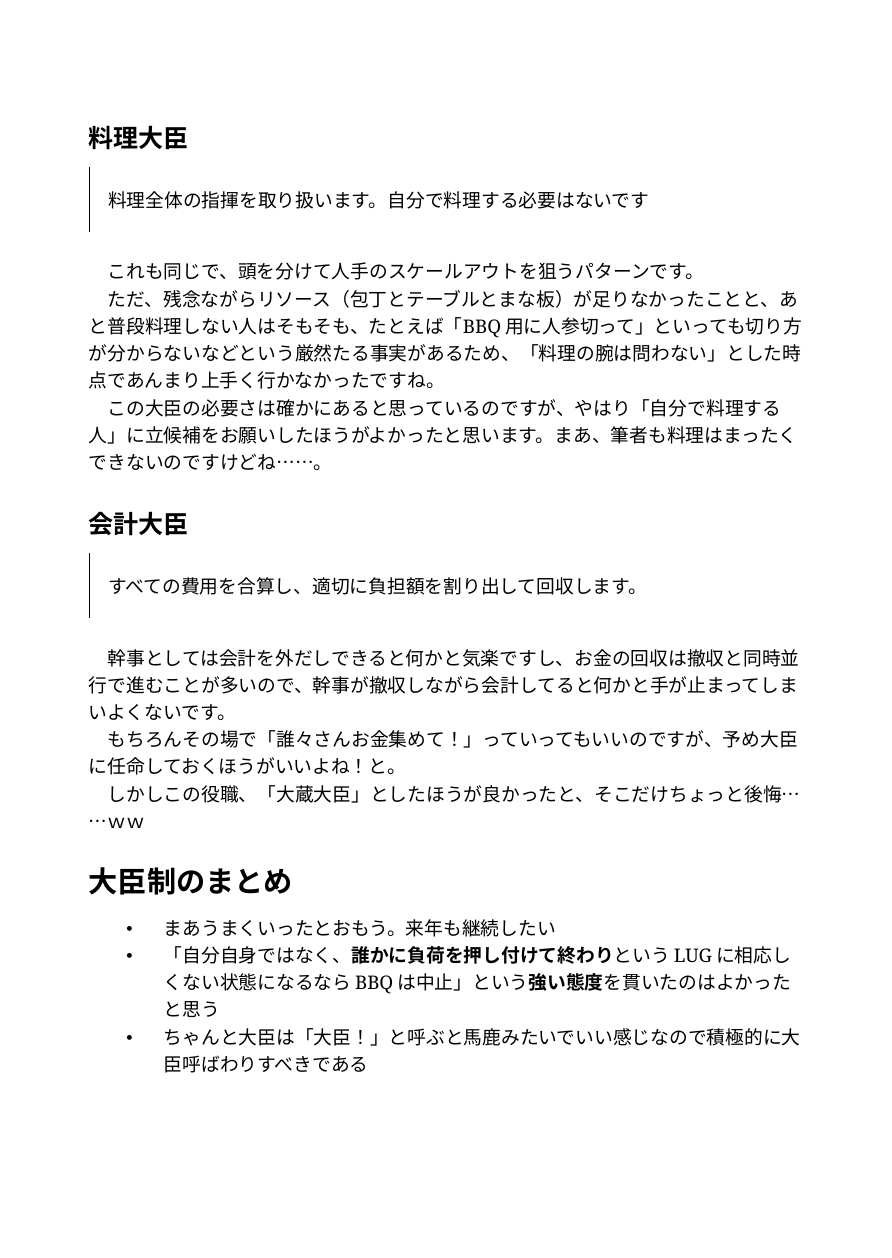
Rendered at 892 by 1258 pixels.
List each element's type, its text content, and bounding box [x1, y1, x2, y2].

list ちゃんと大臣は「大臣！」と呼ぶと馬鹿みたいでいい感じなので積極的に大臣呼ばわりすべきである [126, 1022, 803, 1077]
list まあうまくいったとおもう。来年も継続したい [126, 913, 803, 941]
text もちろんその場で「誰々さんお金集めて！」っていってもいいのですが、予め大臣に任命しておくほうがいいよね！と。 [88, 725, 803, 779]
text 料理全体の指揮を取り扱います。自分で料理する必要はないです [90, 167, 803, 232]
text しかしこの役職、「大蔵大臣」としたほうが良かったと、そこだけちょっと後悔……ｗｗ [88, 779, 803, 834]
text これも同じで、頭を分けて人手のスケールアウトを狙うパターンです。 [88, 257, 803, 284]
list 「自分自身ではなく、誰かに負荷を押し付けて終わりというLUGに相応しくない状態になるならBBQは中止」という強い態度を貫いたのはよかったと思う [126, 941, 803, 1022]
subtitle 大臣制のまとめ [88, 859, 803, 901]
subtitle 会計大臣 [88, 504, 803, 541]
text この大臣の必要さは確かにあると思っているのですが、やはり「自分で料理する人」に立候補をお願いしたほうがよかったと思います。まあ、筆者も料理はまったくできないのですけどね……。 [88, 393, 803, 475]
text ただ、残念ながらリソース（包丁とテーブルとまな板）が足りなかったことと、あと普段料理しない人はそもそも、たとえば「BBQ用に人参切って」といっても切り方が分からないなどという厳然たる事実があるため、「料理の腕は問わない」とした時点であんまり上手く行かなかったですね。 [88, 284, 803, 393]
text 幹事としては会計を外だしできると何かと気楽ですし、お金の回収は撤収と同時並行で進むことが多いので、幹事が撤収しながら会計してると何かと手が止まってしまいよくないです。 [88, 643, 803, 725]
subtitle 料理大臣 [88, 118, 803, 154]
text すべての費用を合算し、適切に負担額を割り出して回収します。 [90, 553, 803, 618]
